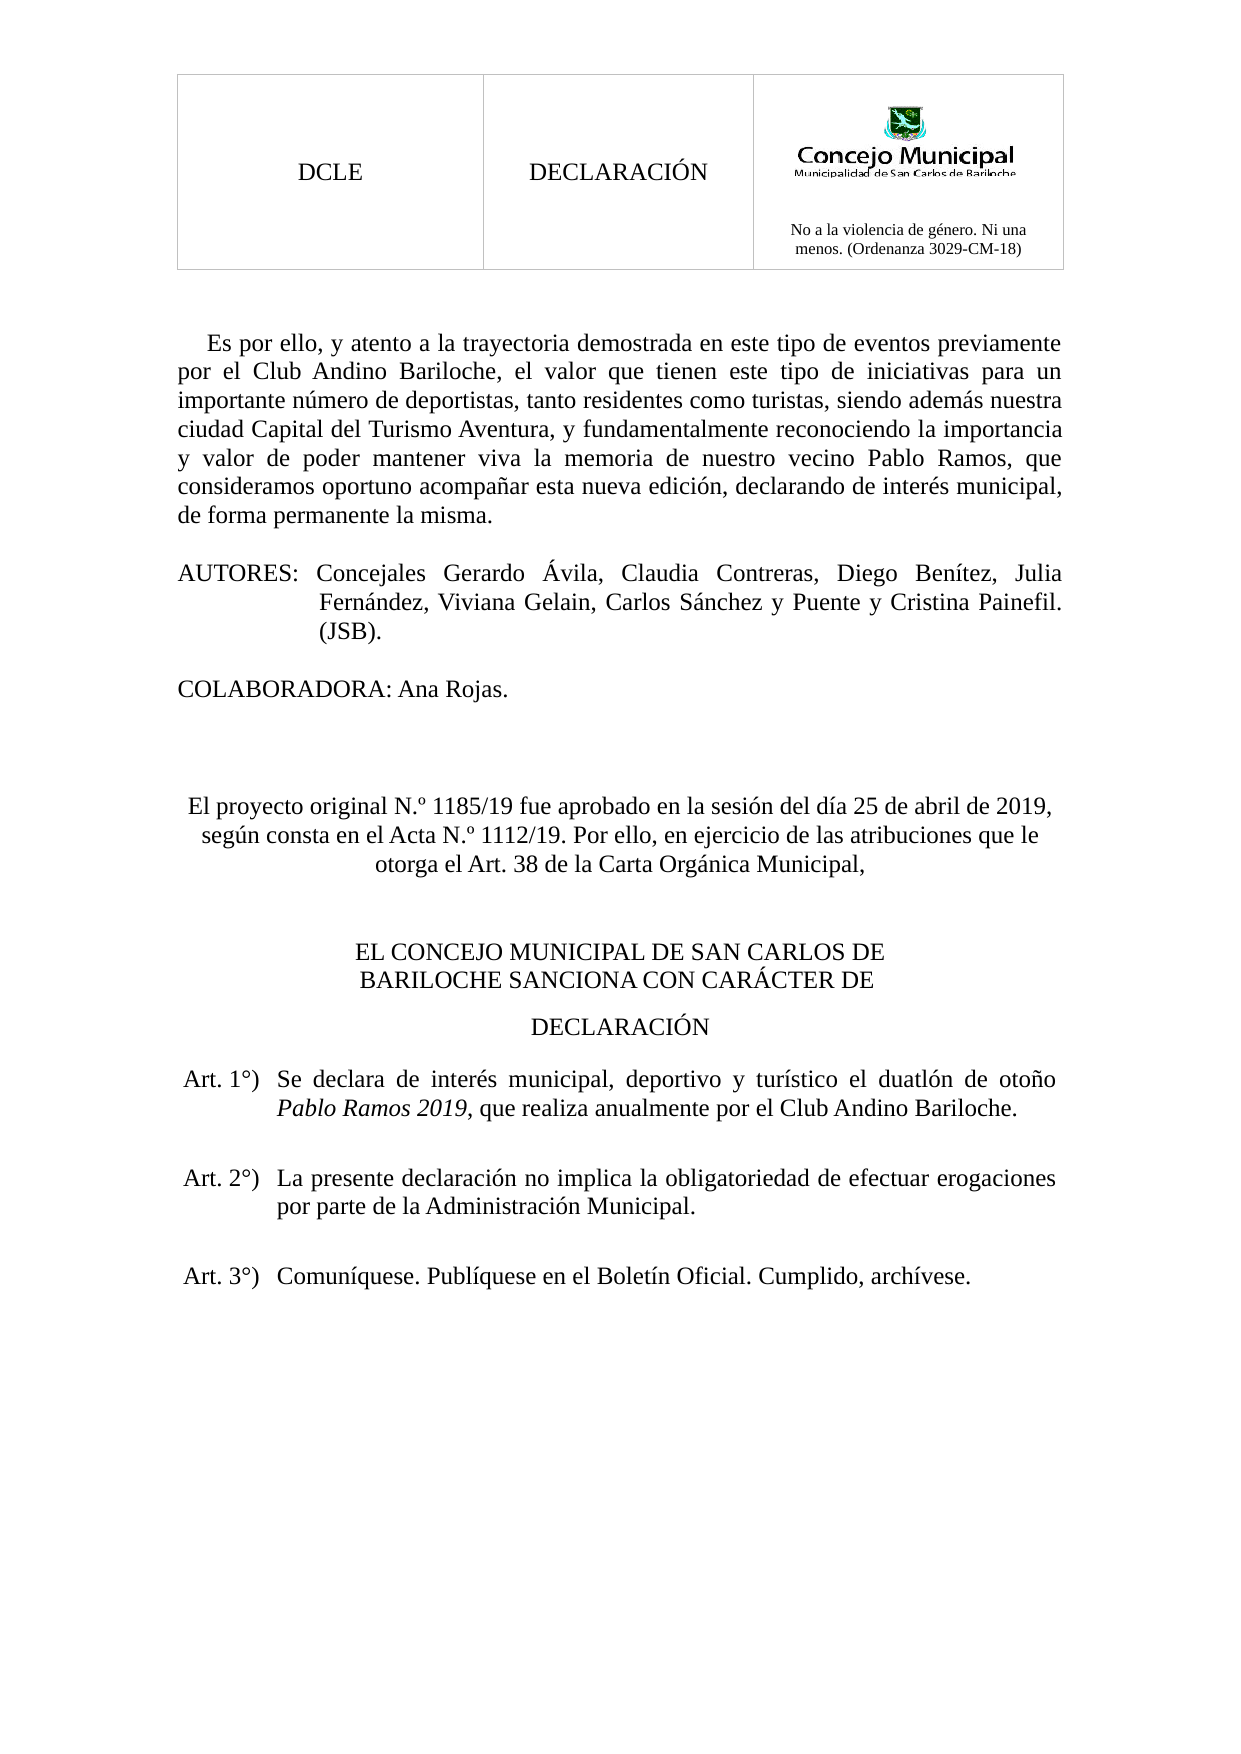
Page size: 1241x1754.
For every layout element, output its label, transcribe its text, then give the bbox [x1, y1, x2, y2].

table_cell Art. 2°) [177, 1157, 271, 1255]
table_cell Art. 3°) [177, 1255, 271, 1325]
table_header Art. 1°) [177, 1059, 271, 1157]
text Es por ello, y atento a la trayectoria demostrada en este tipo de eventos previamente por el Club Andino Bariloche, el valor que tienen este tipo de iniciativas para un importante número de deportistas, tanto residentes como turistas, siendo además nuestra ciudad Capital del Turismo Aventura, y fundamentalmente reconociendo la importancia y valor de poder mantener viva la memoria de nuestro vecino Pablo Ramos, que consideramos oportuno acompañar esta nueva edición, declarando de interés municipal, de forma permanente la misma. [177, 328, 1063, 529]
text EL CONCEJO MUNICIPAL DE SAN CARLOS DE BARILOCHE SANCIONA CON CARÁCTER DE [295, 937, 945, 994]
table_header Se declara de interés municipal, deportivo y turístico el duatlón de otoño Pablo Ramos 2019, que realiza anualmente por el Club Andino Bariloche. [271, 1059, 1063, 1157]
text COLABORADORA: Ana Rojas. [177, 674, 1063, 703]
text DECLARACIÓN [295, 1012, 945, 1041]
text AUTORES: Concejales Gerardo Ávila, Claudia Contreras, Diego Benítez, Julia Fernández, Viviana Gelain, Carlos Sánchez y Puente y Cristina Painefil. (JSB). [177, 558, 1063, 645]
text El proyecto original N.º 1185/19 fue aprobado en la sesión del día 25 de abril de 2019, según consta en el Acta N.º 1112/19. Por ello, en ejercicio de las atribuciones que le otorga el Art. 38 de la Carta Orgánica Municipal, [177, 791, 1063, 878]
table_cell Comuníquese. Publíquese en el Boletín Oficial. Cumplido, archívese. [271, 1255, 1063, 1325]
table_cell La presente declaración no implica la obligatoriedad de efectuar erogaciones por parte de la Administración Municipal. [271, 1157, 1063, 1255]
